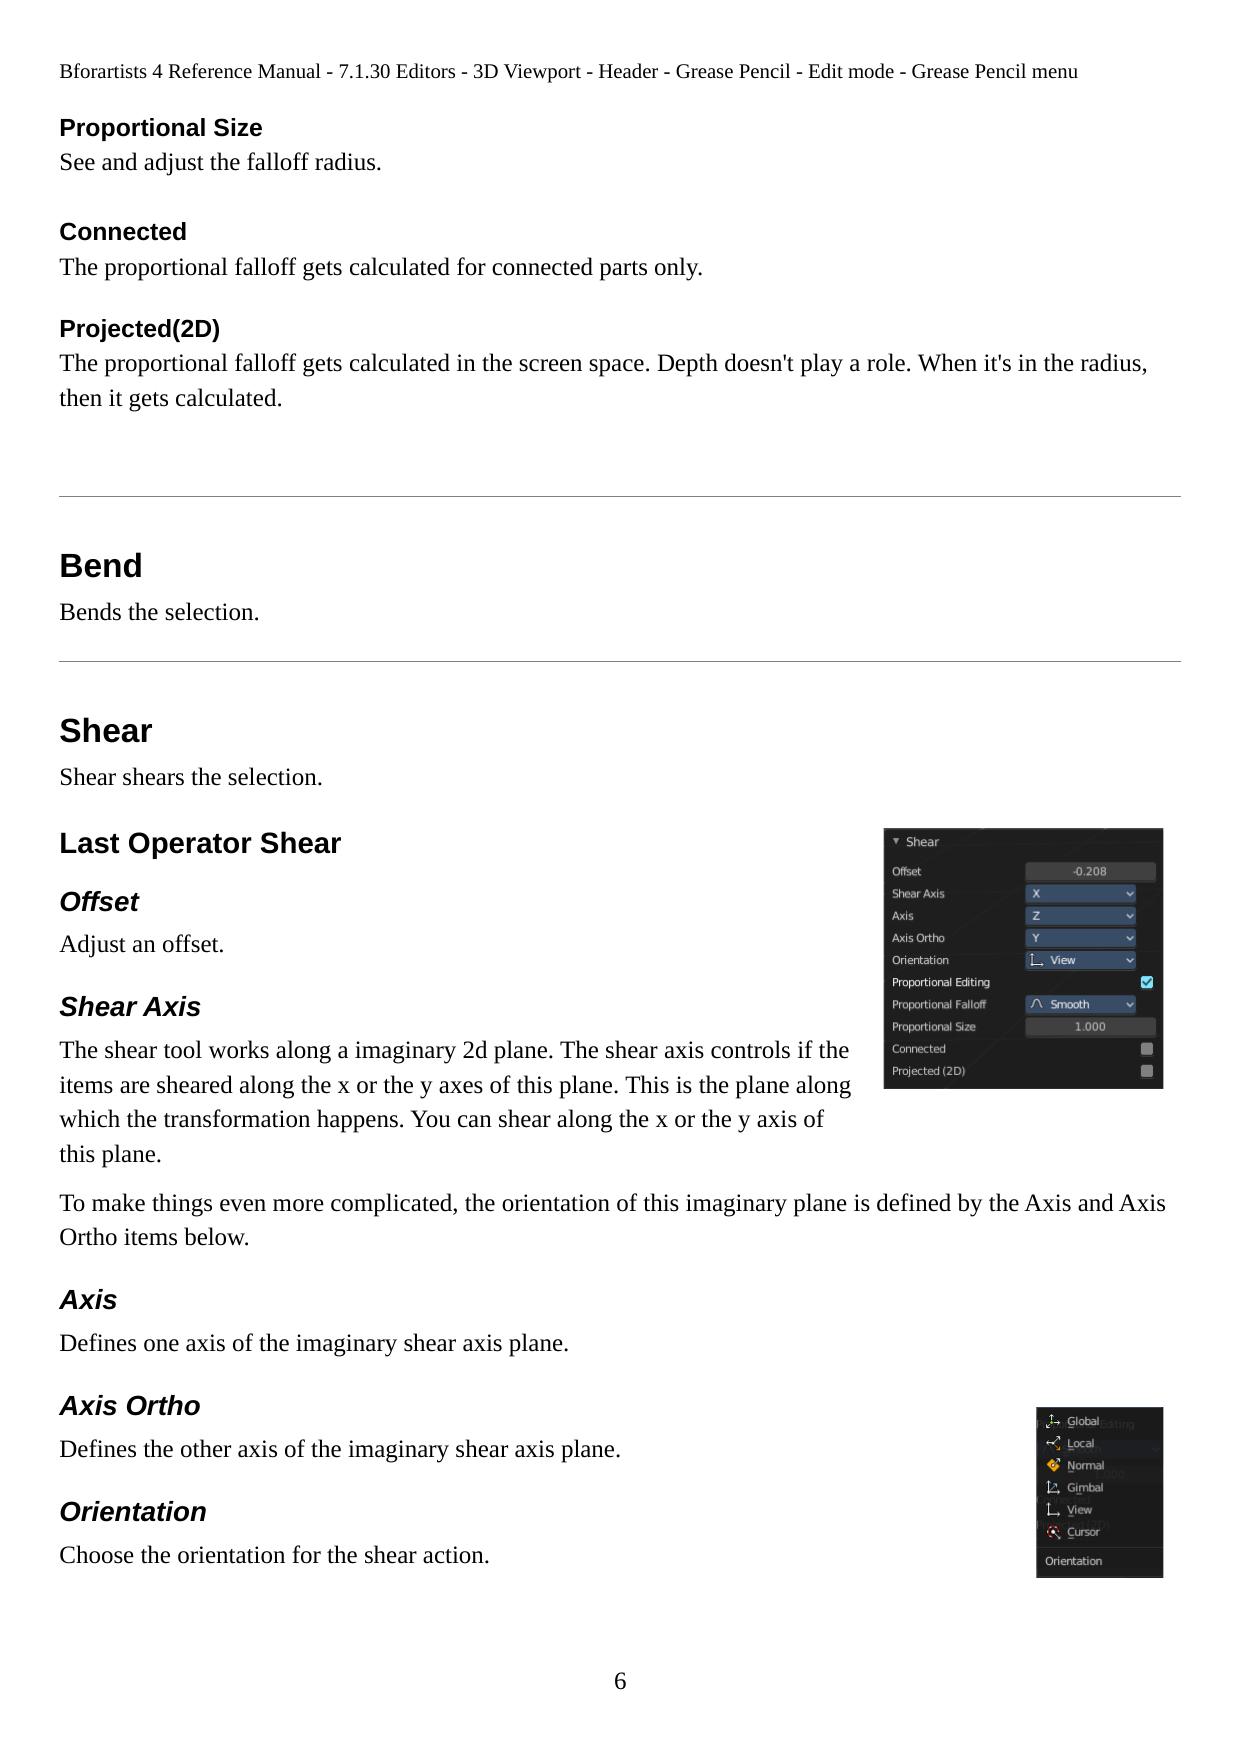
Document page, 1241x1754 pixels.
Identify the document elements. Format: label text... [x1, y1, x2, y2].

picture [1036, 1407, 1164, 1578]
text Defines one axis of the imaginary shear axis plane. [59, 1328, 1181, 1357]
text Shear shears the selection. [59, 762, 1181, 791]
subtitle Last Operator Shear [59, 826, 1181, 860]
subtitle Connected [59, 217, 1181, 246]
text Choose the orientation for the shear action. [59, 1540, 1036, 1569]
subtitle Proportional Size [59, 113, 1181, 141]
text The shear tool works along a imaginary 2d plane. The shear axis controls if the items are sheared along the x or the y axes of this plane. This is the plane along which the transformation happens. You can shear along the x or the y axis of this plane. [59, 1035, 1181, 1167]
subtitle [1164, 991, 1181, 1023]
subtitle Axis Ortho [59, 1390, 1181, 1422]
subtitle [1164, 1496, 1181, 1527]
subtitle Shear Axis [59, 991, 883, 1023]
text Defines the other axis of the imaginary shear axis plane. [59, 1434, 1036, 1463]
subtitle Shear [59, 711, 1181, 750]
text Bends the selection. [59, 597, 1181, 626]
subtitle Offset [59, 885, 883, 917]
text To make things even more complicated, the orientation of this imaginary plane is defined by the Axis and Axis Ortho items below. [59, 1188, 1181, 1251]
text [1164, 929, 1181, 958]
subtitle Projected(2D) [59, 314, 1181, 342]
subtitle [1164, 885, 1181, 917]
picture [883, 828, 1164, 1089]
text See and adjust the falloff radius. [59, 147, 1181, 176]
subtitle Orientation [59, 1496, 1036, 1527]
subtitle Bend [59, 546, 1181, 585]
text The proportional falloff gets calculated for connected parts only. [59, 252, 1181, 281]
subtitle Axis [59, 1284, 1181, 1316]
text Adjust an offset. [59, 929, 883, 958]
text The proportional falloff gets calculated in the screen space. Depth doesn't play a role. When it's in the radius, then it gets calculated. [59, 348, 1181, 412]
